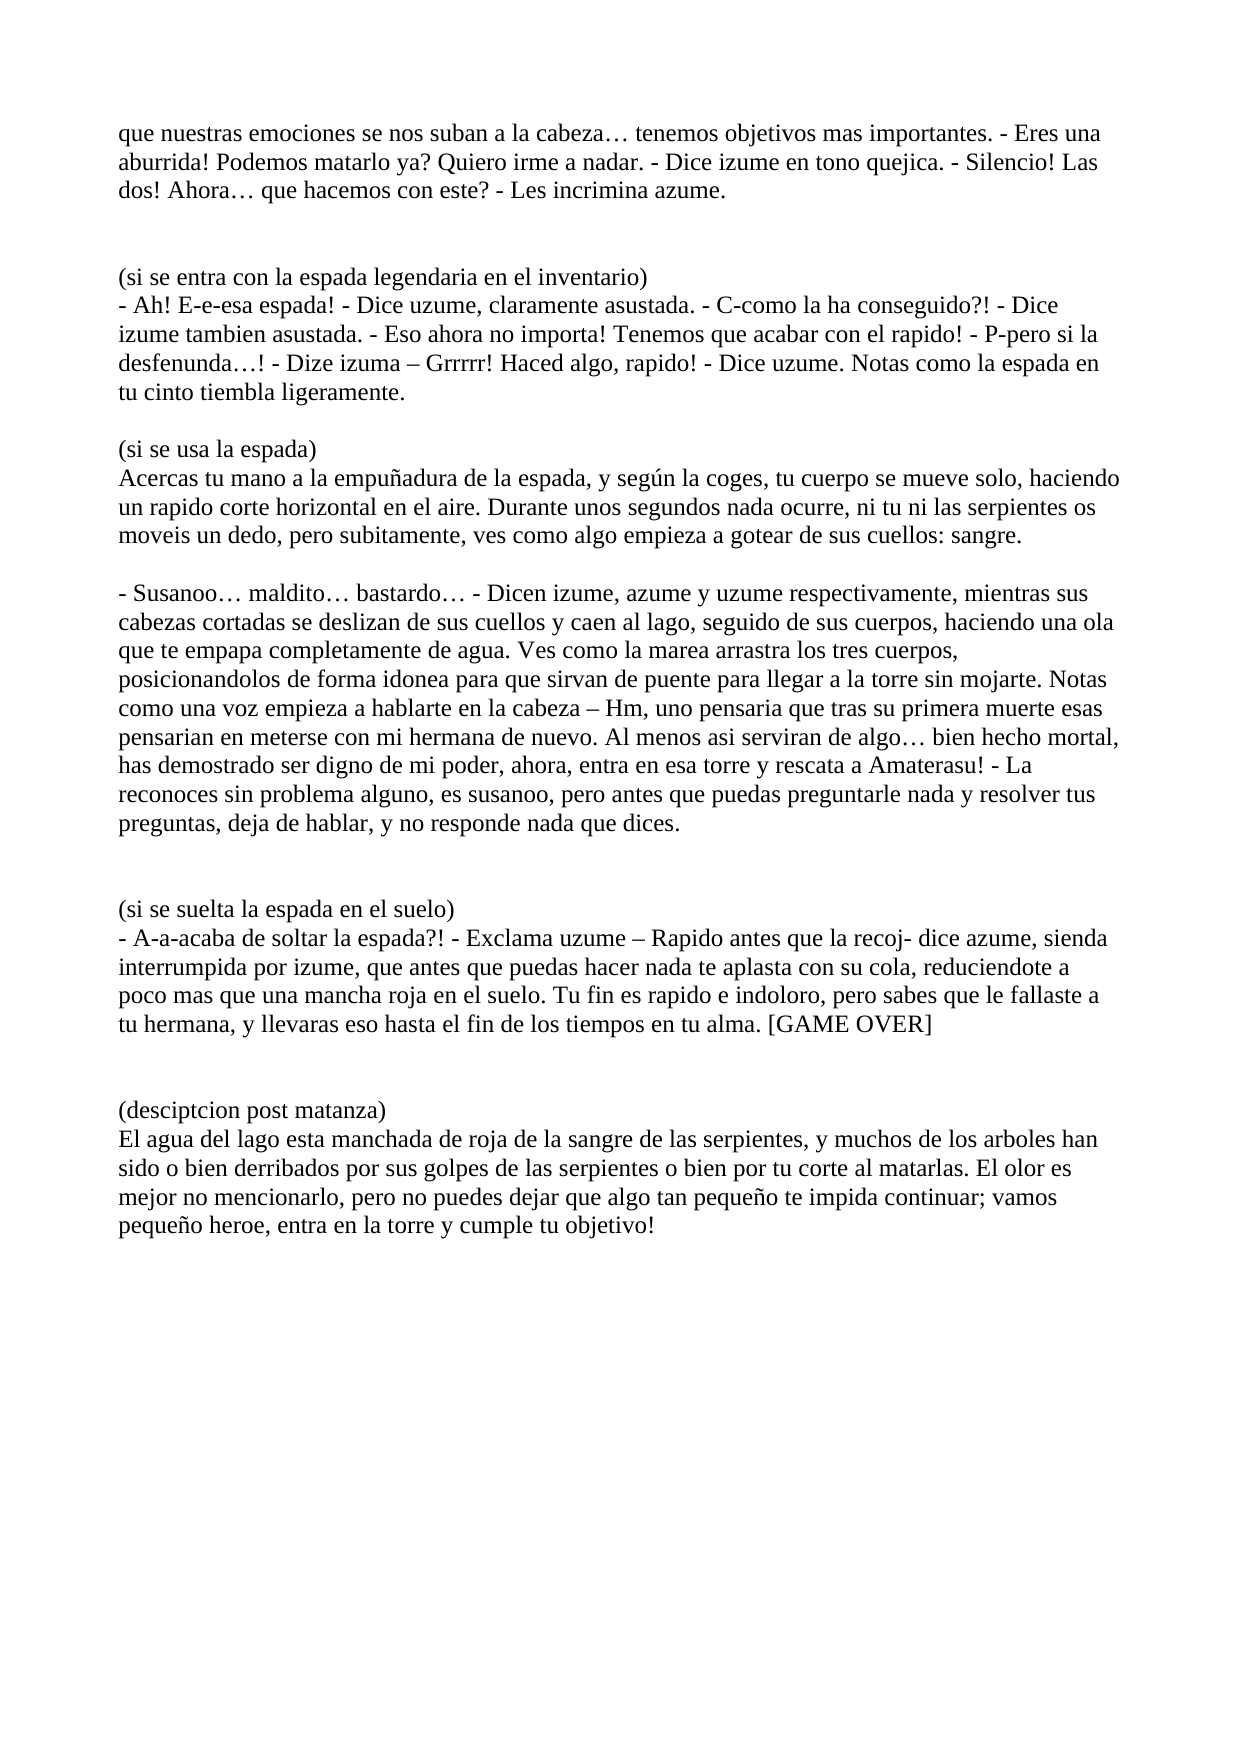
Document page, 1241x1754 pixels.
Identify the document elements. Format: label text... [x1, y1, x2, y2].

text - Ah! E-e-esa espada! - Dice uzume, claramente asustada. - C-como la ha conseguido?! - Dice izume tambien asustada. - Eso ahora no importa! Tenemos que acabar con el rapido! - P-pero si la desfenunda…! - Dize izuma – Grrrrr! Haced algo, rapido! - Dice uzume. Notas como la espada en tu cinto tiembla ligeramente. [118, 291, 1122, 406]
text - Susanoo… maldito… bastardo… - Dicen izume, azume y uzume respectivamente, mientras sus cabezas cortadas se deslizan de sus cuellos y caen al lago, seguido de sus cuerpos, haciendo una ola que te empapa completamente de agua. Ves como la marea arrastra los tres cuerpos, posicionandolos de forma idonea para que sirvan de puente para llegar a la torre sin mojarte. Notas como una voz empieza a hablarte en la cabeza – Hm, uno pensaria que tras su primera muerte esas pensarian en meterse con mi hermana de nuevo. Al menos asi serviran de algo… bien hecho mortal, has demostrado ser digno de mi poder, ahora, entra en esa torre y rescata a Amaterasu! - La reconoces sin problema alguno, es susanoo, pero antes que puedas preguntarle nada y resolver tus preguntas, deja de hablar, y no responde nada que dices. [118, 578, 1122, 837]
text - A-a-acaba de soltar la espada?! - Exclama uzume – Rapido antes que la recoj- dice azume, sienda interrumpida por izume, que antes que puedas hacer nada te aplasta con su cola, reduciendote a poco mas que una mancha roja en el suelo. Tu fin es rapido e indoloro, pero sabes que le fallaste a tu hermana, y llevaras eso hasta el fin de los tiempos en tu alma. [GAME OVER] [118, 923, 1122, 1038]
text El agua del lago esta manchada de roja de la sangre de las serpientes, y muchos de los arboles han sido o bien derribados por sus golpes de las serpientes o bien por tu corte al matarlas. El olor es mejor no mencionarlo, pero no puedes dejar que algo tan pequeño te impida continuar; vamos pequeño heroe, entra en la torre y cumple tu objetivo! [118, 1124, 1122, 1239]
text Acercas tu mano a la empuñadura de la espada, y según la coges, tu cuerpo se mueve solo, haciendo un rapido corte horizontal en el aire. Durante unos segundos nada ocurre, ni tu ni las serpientes os moveis un dedo, pero subitamente, ves como algo empieza a gotear de sus cuellos: sangre. [118, 463, 1122, 549]
text (si se usa la espada) [118, 434, 1122, 463]
text que nuestras emociones se nos suban a la cabeza… tenemos objetivos mas importantes. - Eres una aburrida! Podemos matarlo ya? Quiero irme a nadar. - Dice izume en tono quejica. - Silencio! Las dos! Ahora… que hacemos con este? - Les incrimina azume. [118, 118, 1122, 204]
text (si se entra con la espada legendaria en el inventario) [118, 262, 1122, 291]
text (desciptcion post matanza) [118, 1096, 1122, 1124]
text (si se suelta la espada en el suelo) [118, 894, 1122, 923]
